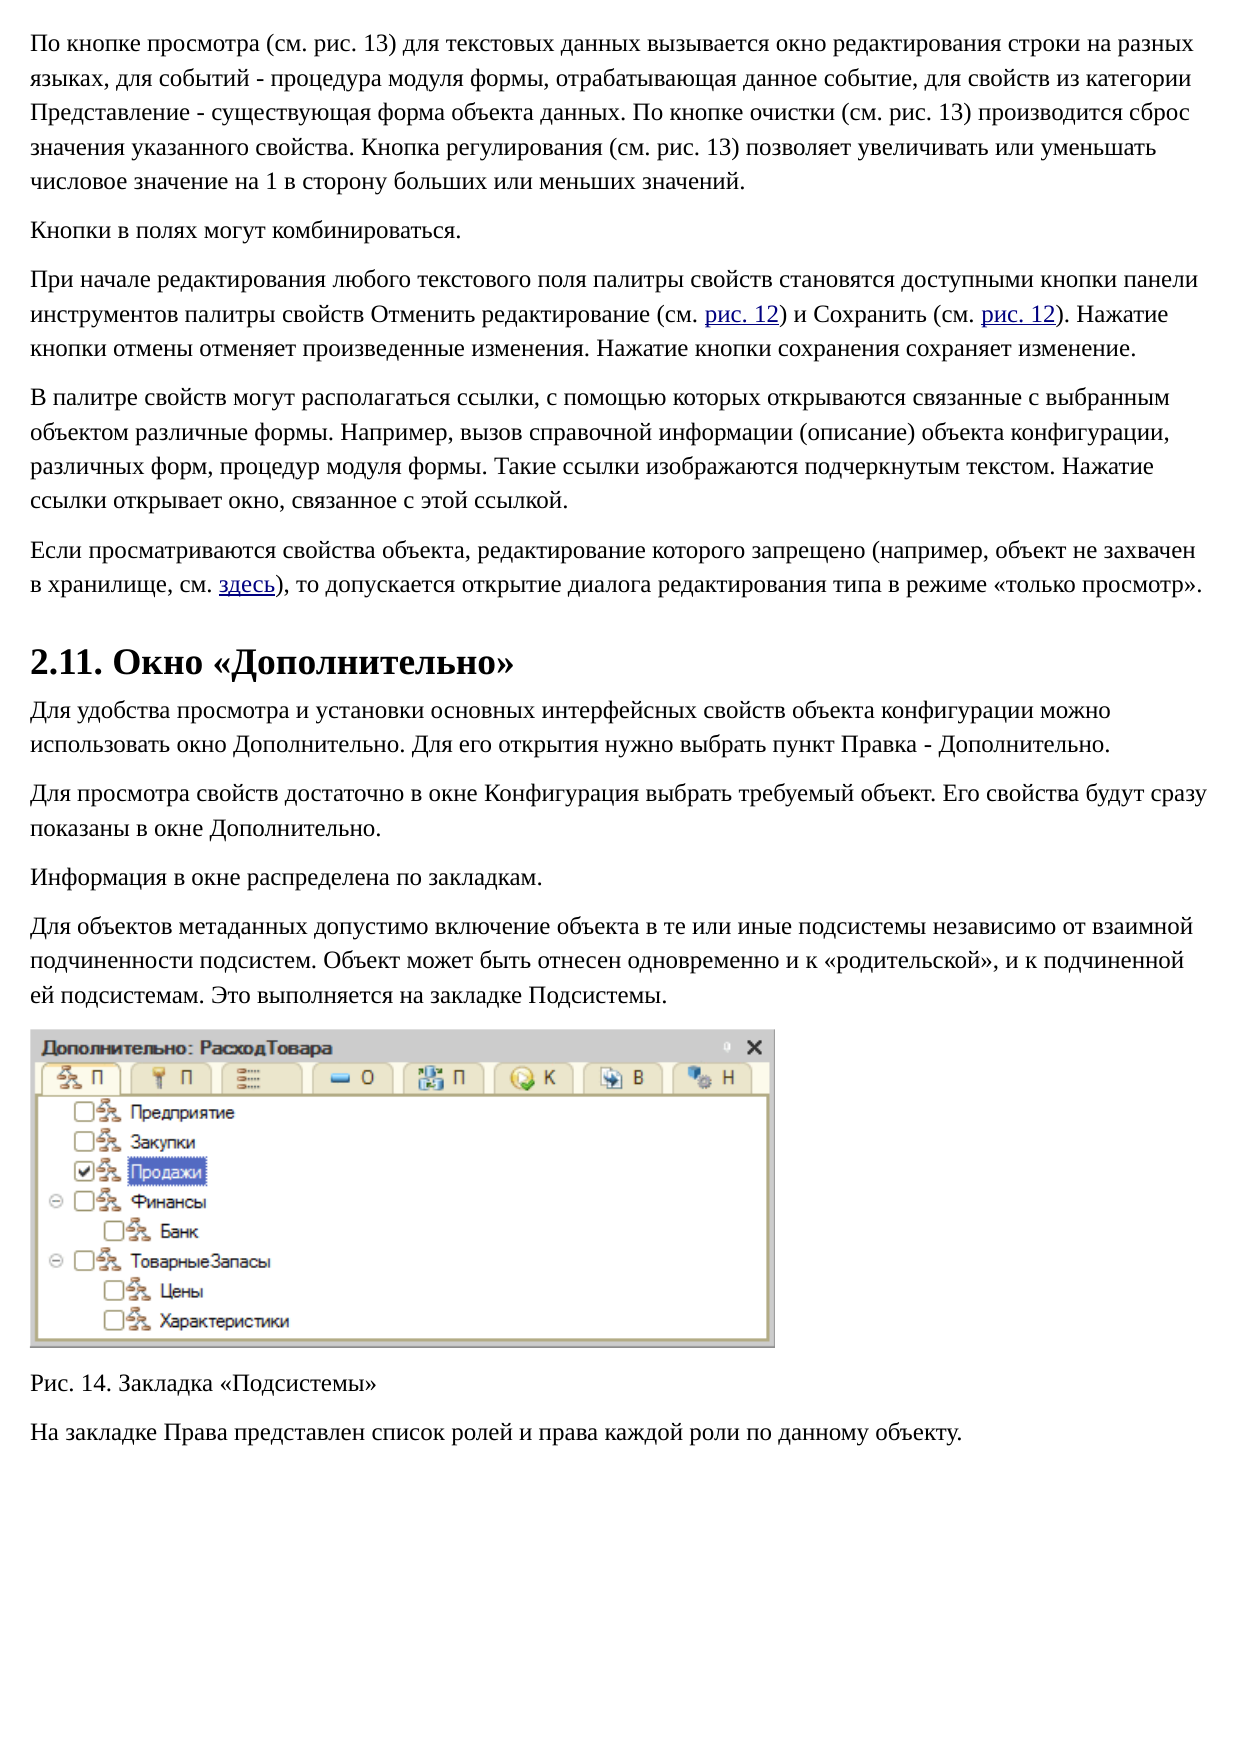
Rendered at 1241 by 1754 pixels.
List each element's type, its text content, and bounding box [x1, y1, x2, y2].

text Для удобства просмотра и установки основных интерфейсных свойств объекта конфигурации можно использовать окно Дополнительно. Для его открытия нужно выбрать пункт Правка ‑ Дополнительно. [30, 695, 1211, 758]
text При начале редактирования любого текстового поля палитры свойств становятся доступными кнопки панели инструментов палитры свойств Отменить редактирование (см. рис. 12) и Сохранить (см. рис. 12). Нажатие кнопки отмены отменяет произведенные изменения. Нажатие кнопки сохранения сохраняет изменение. [30, 264, 1211, 362]
text Для объектов метаданных допустимо включение объекта в те или иные подсистемы независимо от взаимной подчиненности подсистем. Объект может быть отнесен одновременно и к «родительской», и к подчиненной ей подсистемам. Это выполняется на закладке Подсистемы. [30, 911, 1211, 1008]
text Для просмотра свойств достаточно в окне Конфигурация выбрать требуемый объект. Его свойства будут сразу показаны в окне Дополнительно. [30, 778, 1211, 841]
text Информация в окне распределена по закладкам. [30, 862, 1211, 891]
text Кнопки в полях могут комбинироваться. [30, 215, 1211, 244]
text По кнопке просмотра (см. рис. 13) для текстовых данных вызывается окно редактирования строки на разных языках, для событий ‑ процедура модуля формы, отрабатывающая данное событие, для свойств из категории Представление ‑ существующая форма объекта данных. По кнопке очистки (см. рис. 13) производится сброс значения указанного свойства. Кнопка регулирования (см. рис. 13) позволяет увеличивать или уменьшать числовое значение на 1 в сторону больших или меньших значений. [30, 28, 1211, 195]
subtitle 2.11. Окно «Дополнительно» [30, 639, 1211, 682]
text Если просматриваются свойства объекта, редактирование которого запрещено (например, объект не захвачен в хранилище, см. здесь), то допускается открытие диалога редактирования типа в режиме «только просмотр». [30, 535, 1211, 598]
text На закладке Права представлен список ролей и права каждой роли по данному объекту. [30, 1417, 1211, 1446]
text Рис. 14. Закладка «Подсистемы» [30, 1368, 1211, 1397]
picture [29, 1028, 775, 1348]
text В палитре свойств могут располагаться ссылки, с помощью которых открываются связанные с выбранным объектом различные формы. Например, вызов справочной информации (описание) объекта конфигурации, различных форм, процедур модуля формы. Такие ссылки изображаются подчеркнутым текстом. Нажатие ссылки открывает окно, связанное с этой ссылкой. [30, 382, 1211, 514]
